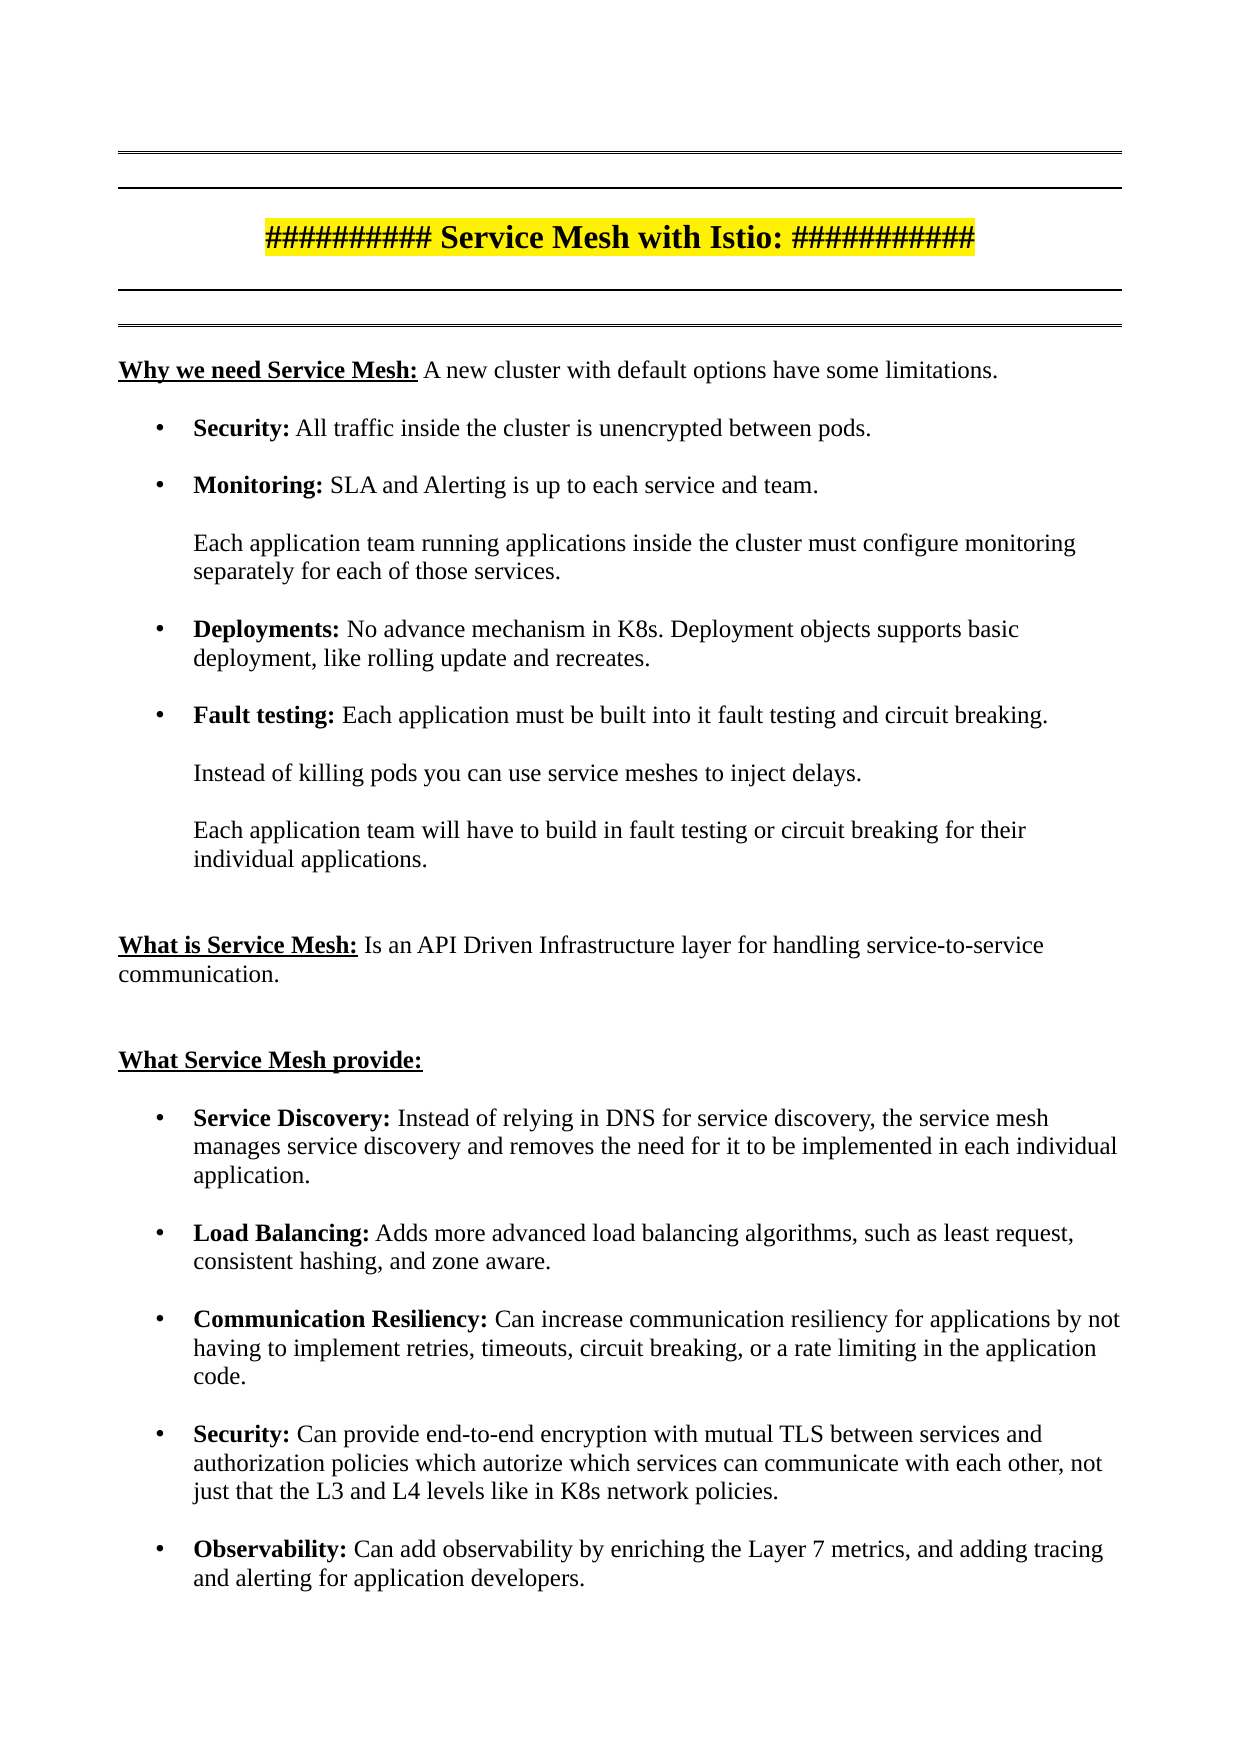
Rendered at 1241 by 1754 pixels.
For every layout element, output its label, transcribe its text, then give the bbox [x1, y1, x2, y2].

list Each application team running applications inside the cluster must configure monitoring separately for each of those services. [156, 528, 1122, 585]
list Fault testing: Each application must be built into it fault testing and circuit breaking. [156, 700, 1122, 729]
list Service Discovery: Instead of relying in DNS for service discovery, the service mesh manages service discovery and removes the need for it to be implemented in each individual application. [156, 1103, 1122, 1189]
list Communication Resiliency: Can increase communication resiliency for applications by not having to implement retries, timeouts, circuit breaking, or a rate limiting in the application code. [156, 1304, 1122, 1390]
text Why we need Service Mesh: A new cluster with default options have some limitations. [118, 355, 1122, 384]
text What is Service Mesh: Is an API Driven Infrastructure layer for handling service-to-service communication. [118, 930, 1122, 988]
list Security: All traffic inside the cluster is unencrypted between pods. [156, 413, 1122, 441]
text What Service Mesh provide: [118, 1045, 1122, 1074]
list Monitoring: SLA and Alerting is up to each service and team. [156, 470, 1122, 499]
list Observability: Can add observability by enriching the Layer 7 metrics, and adding tracing and alerting for application developers. [156, 1534, 1122, 1591]
list Deployments: No advance mechanism in K8s. Deployment objects supports basic deployment, like rolling update and recreates. [156, 614, 1122, 671]
list Load Balancing: Adds more advanced load balancing algorithms, such as least request, consistent hashing, and zone aware. [156, 1218, 1122, 1275]
list Security: Can provide end-to-end encryption with mutual TLS between services and authorization policies which autorize which services can communicate with each other, not just that the L3 and L4 levels like in K8s network policies. [156, 1419, 1122, 1505]
list Instead of killing pods you can use service meshes to inject delays. [156, 758, 1122, 786]
text ########## Service Mesh with Istio: ########### [118, 217, 1122, 256]
list Each application team will have to build in fault testing or circuit breaking for their individual applications. [156, 815, 1122, 873]
